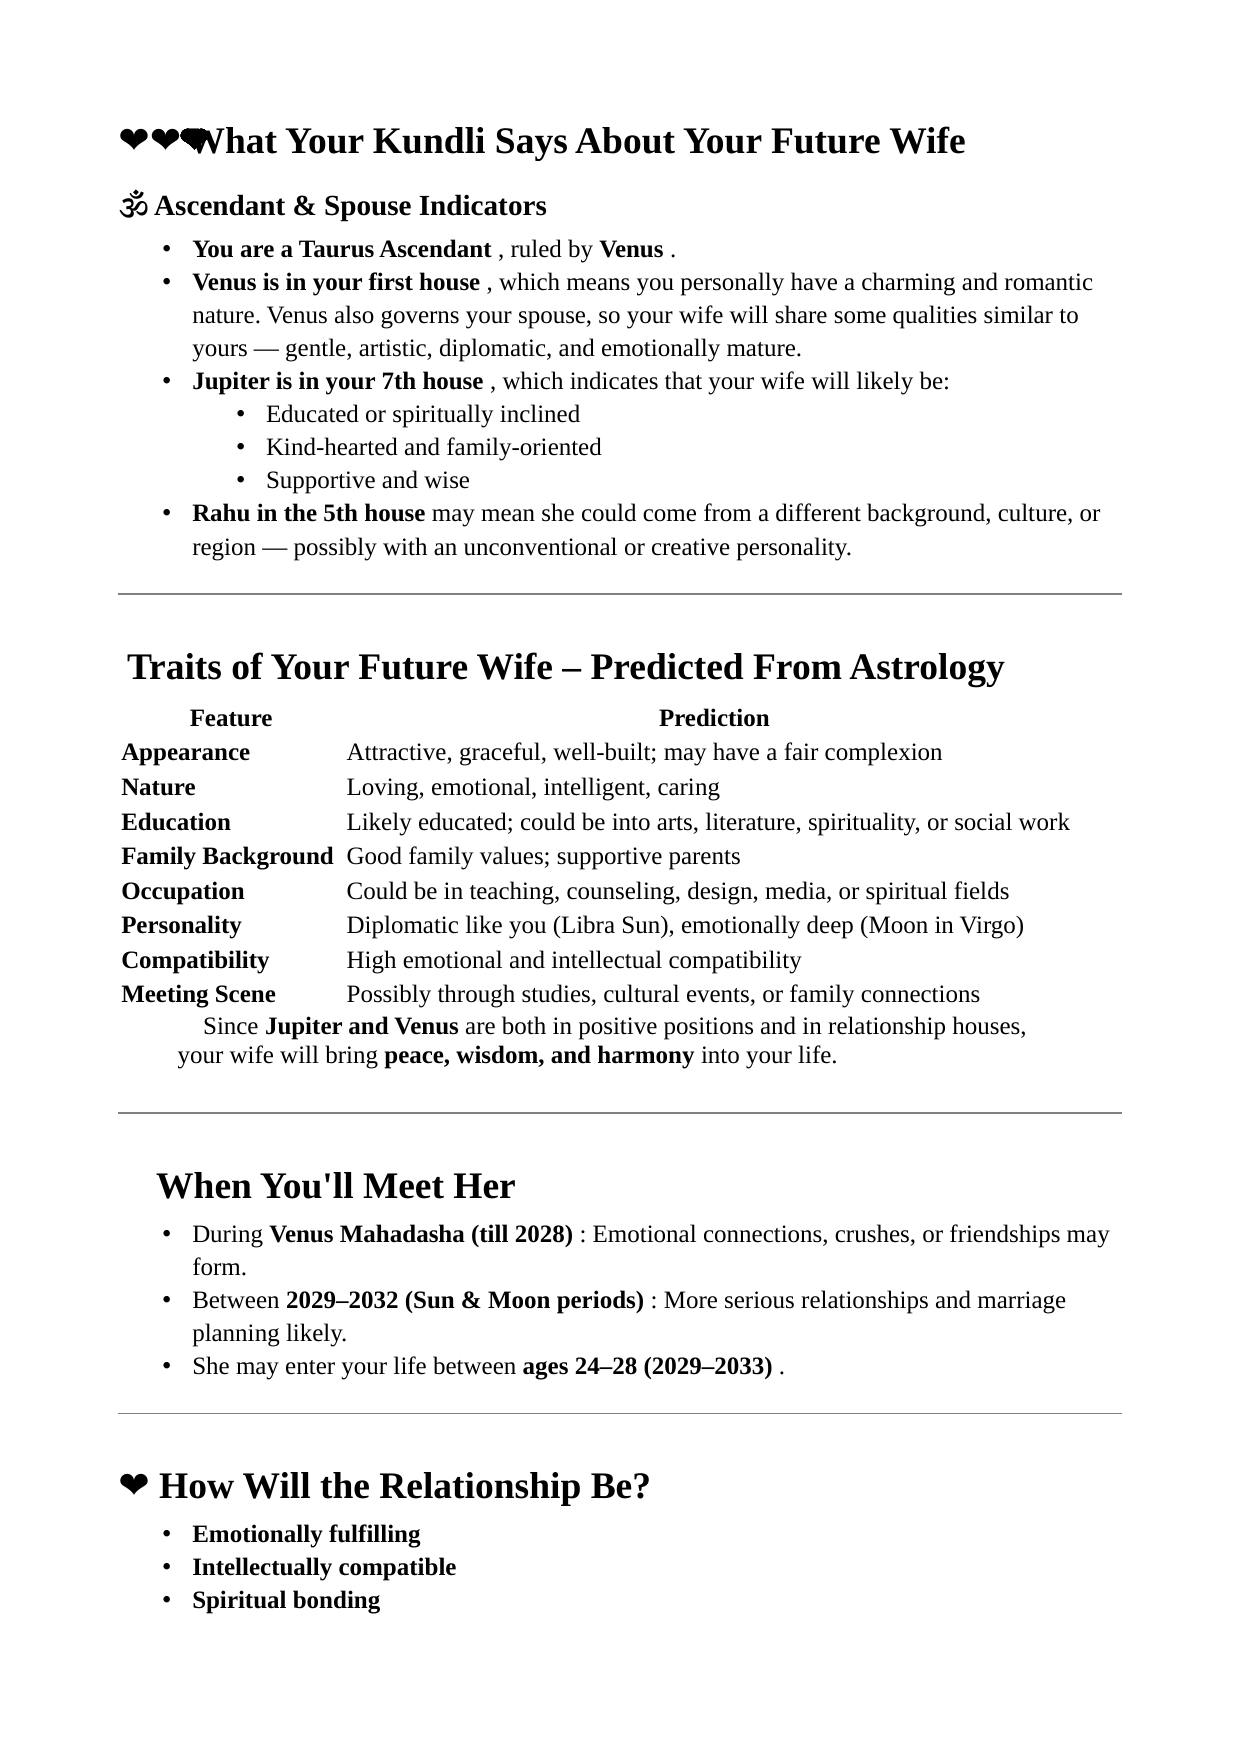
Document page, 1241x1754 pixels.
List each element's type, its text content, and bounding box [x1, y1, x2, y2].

subtitle 🧑‍🎨 Traits of Your Future Wife – Predicted From Astrology [118, 644, 1122, 687]
list Venus is in your first house , which means you personally have a charming and romantic nature. Venus also governs your spouse, so your wife will share some qualities similar to yours — gentle, artistic, diplomatic, and emotionally mature. [162, 267, 1122, 362]
subtitle 👩‍❤️‍👨 What Your Kundli Says About Your Future Wife [118, 118, 1122, 161]
table_cell Nature [118, 769, 343, 804]
table_cell Education [118, 804, 343, 838]
subtitle 🕉 Ascendant & Spouse Indicators [118, 188, 1122, 222]
list Kind-hearted and family-oriented [236, 432, 1122, 461]
table_cell Good family values; supportive parents [344, 838, 1085, 873]
list Rahu in the 5th house may mean she could come from a different background, culture, or region — possibly with an unconventional or creative personality. [162, 498, 1122, 560]
list Spiritual bonding [162, 1585, 1122, 1614]
table_cell Loving, emotional, intelligent, caring [344, 769, 1085, 804]
list You are a Taurus Ascendant , ruled by Venus . [162, 234, 1122, 263]
table_header Prediction [344, 700, 1085, 734]
table_cell Attractive, graceful, well-built; may have a fair complexion [344, 735, 1085, 769]
list Emotionally fulfilling [162, 1519, 1122, 1548]
list Supportive and wise [236, 466, 1122, 494]
table_cell Family Background [118, 838, 343, 873]
table_cell Possibly through studies, cultural events, or family connections [344, 977, 1085, 1011]
table_cell Likely educated; could be into arts, literature, spirituality, or social work [344, 804, 1085, 838]
table_cell Appearance [118, 735, 343, 769]
list She may enter your life between ages 24–28 (2029–2033) . [162, 1351, 1122, 1380]
list During Venus Mahadasha (till 2028) : Emotional connections, crushes, or friendships may form. [162, 1219, 1122, 1281]
table_cell Occupation [118, 873, 343, 907]
table_cell Compatibility [118, 942, 343, 977]
list Intellectually compatible [162, 1552, 1122, 1581]
list Jupiter is in your 7th house , which indicates that your wife will likely be: [162, 366, 1122, 395]
table_cell High emotional and intellectual compatibility [344, 942, 1085, 977]
table_cell Meeting Scene [118, 977, 343, 1011]
list Educated or spiritually inclined [236, 399, 1122, 428]
subtitle 🔮 When You'll Meet Her [118, 1163, 1122, 1206]
table_header Feature [118, 700, 343, 734]
subtitle ❤️ How Will the Relationship Be? [118, 1464, 1122, 1507]
table_cell Personality [118, 908, 343, 942]
table_cell Could be in teaching, counseling, design, media, or spiritual fields [344, 873, 1085, 907]
list Between 2029–2032 (Sun & Moon periods) : More serious relationships and marriage planning likely. [162, 1285, 1122, 1347]
text 💡 Since Jupiter and Venus are both in positive positions and in relationship houses, your wife will bring peace, wisdom, and harmony into your life. [177, 1011, 1063, 1069]
table_cell Diplomatic like you (Libra Sun), emotionally deep (Moon in Virgo) [344, 908, 1085, 942]
